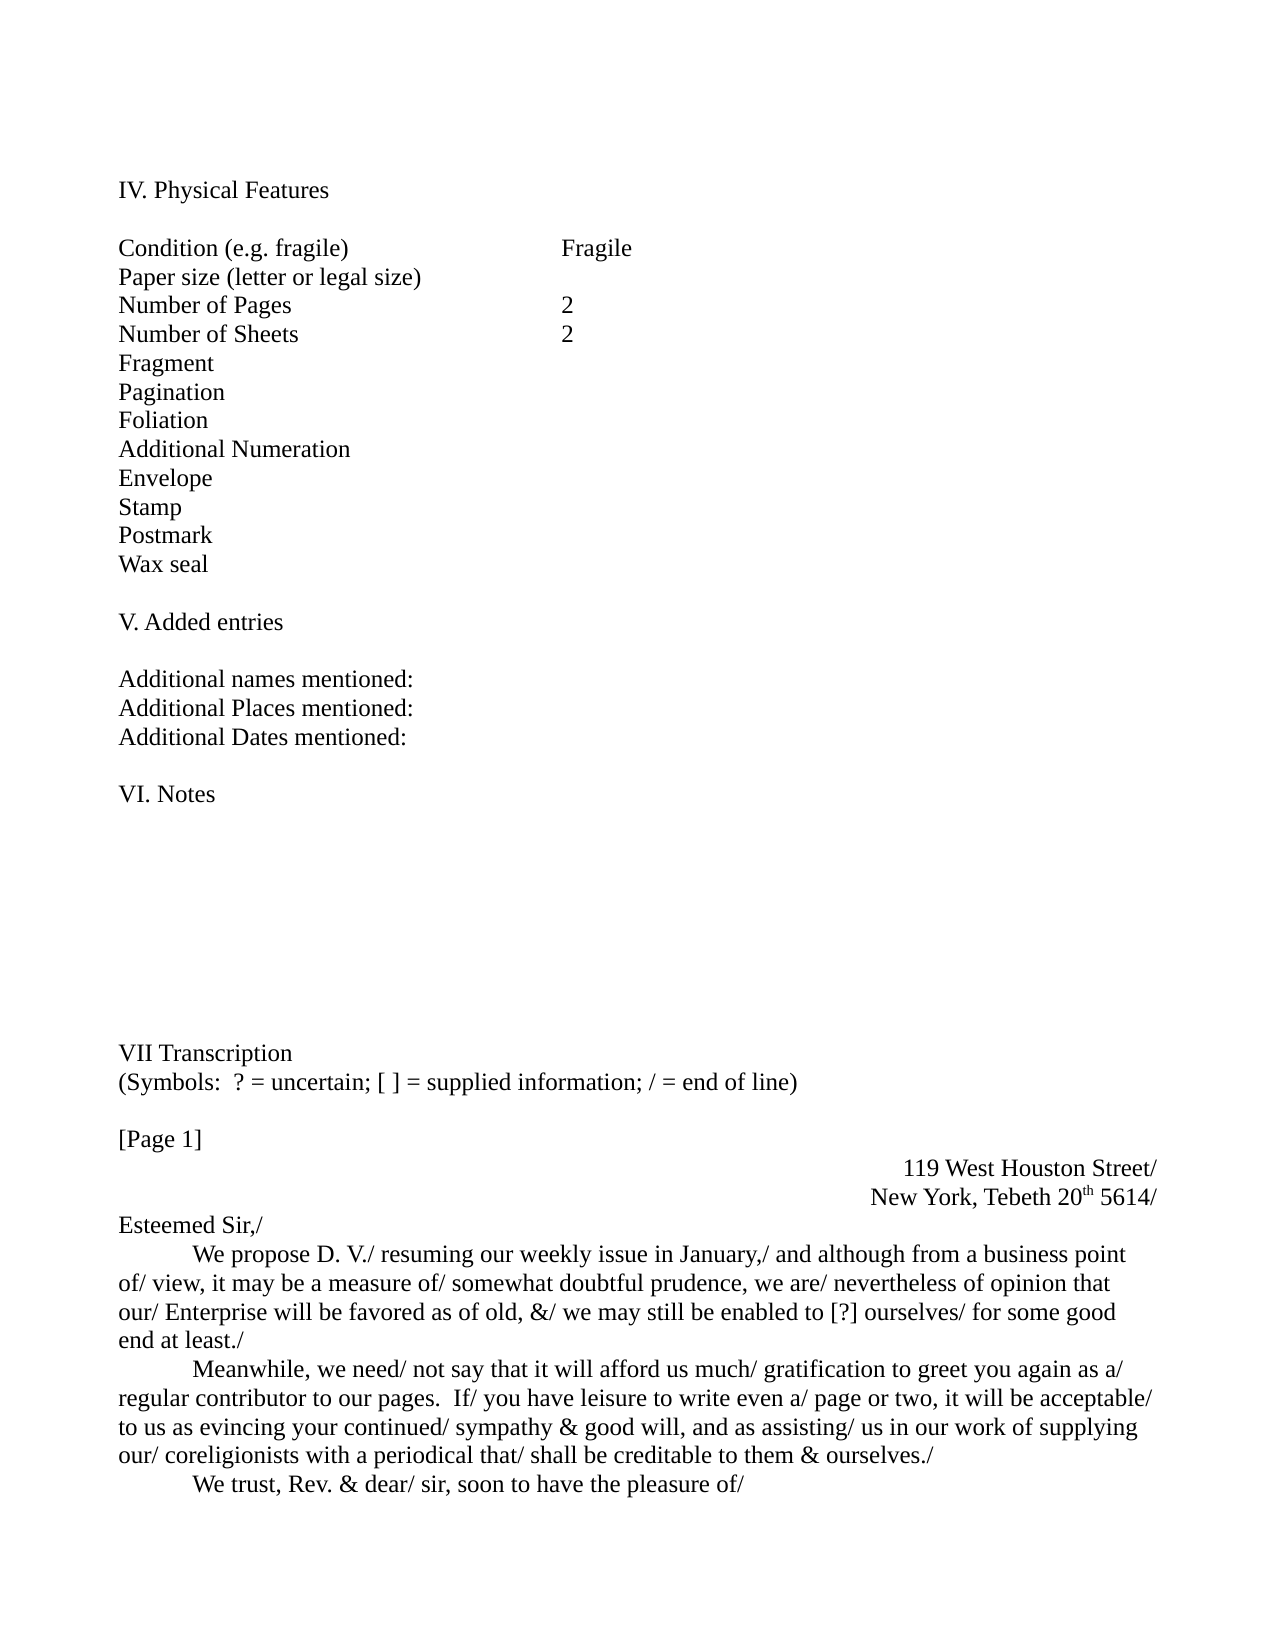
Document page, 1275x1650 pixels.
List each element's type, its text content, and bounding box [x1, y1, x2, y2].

text Foliation [118, 406, 1157, 434]
text 119 West Houston Street/ [118, 1153, 1157, 1182]
text Postmark [118, 521, 1157, 549]
text VII Transcription [118, 1038, 1157, 1067]
text Number of Pages 2 [118, 291, 1157, 319]
text Paper size (letter or legal size) [118, 262, 1157, 291]
text V. Added entries [118, 607, 1157, 636]
text IV. Physical Features [118, 176, 1157, 204]
text [Page 1] [118, 1124, 1157, 1153]
text Stamp [118, 492, 1157, 521]
text Fragment [118, 348, 1157, 377]
text Pagination [118, 377, 1157, 406]
text Additional Dates mentioned: [118, 722, 1157, 751]
text Additional Numeration [118, 434, 1157, 463]
text Additional Places mentioned: [118, 693, 1157, 722]
text We propose D. V./ resuming our weekly issue in January,/ and although from a business point of/ view, it may be a measure of/ somewhat doubtful prudence, we are/ nevertheless of opinion that our/ Enterprise will be favored as of old, &/ we may still be enabled to [?] ourselves/ for some good end at least./ [118, 1239, 1157, 1354]
text New York, Tebeth 20th 5614/ [118, 1182, 1157, 1211]
text Meanwhile, we need/ not say that it will afford us much/ gratification to greet you again as a/ regular contributor to our pages. If/ you have leisure to write even a/ page or two, it will be acceptable/ to us as evincing your continued/ sympathy & good will, and as assisting/ us in our work of supplying our/ coreligionists with a periodical that/ shall be creditable to them & ourselves./ [118, 1354, 1157, 1469]
text (Symbols: ? = uncertain; [ ] = supplied information; / = end of line) [118, 1067, 1157, 1096]
text Condition (e.g. fragile) Fragile [118, 233, 1157, 262]
text Additional names mentioned: [118, 664, 1157, 693]
text We trust, Rev. & dear/ sir, soon to have the pleasure of/ [118, 1469, 1157, 1498]
text Envelope [118, 463, 1157, 492]
text Esteemed Sir,/ [118, 1211, 1157, 1239]
text Wax seal [118, 549, 1157, 578]
text Number of Sheets 2 [118, 319, 1157, 348]
text VI. Notes [118, 779, 1157, 808]
